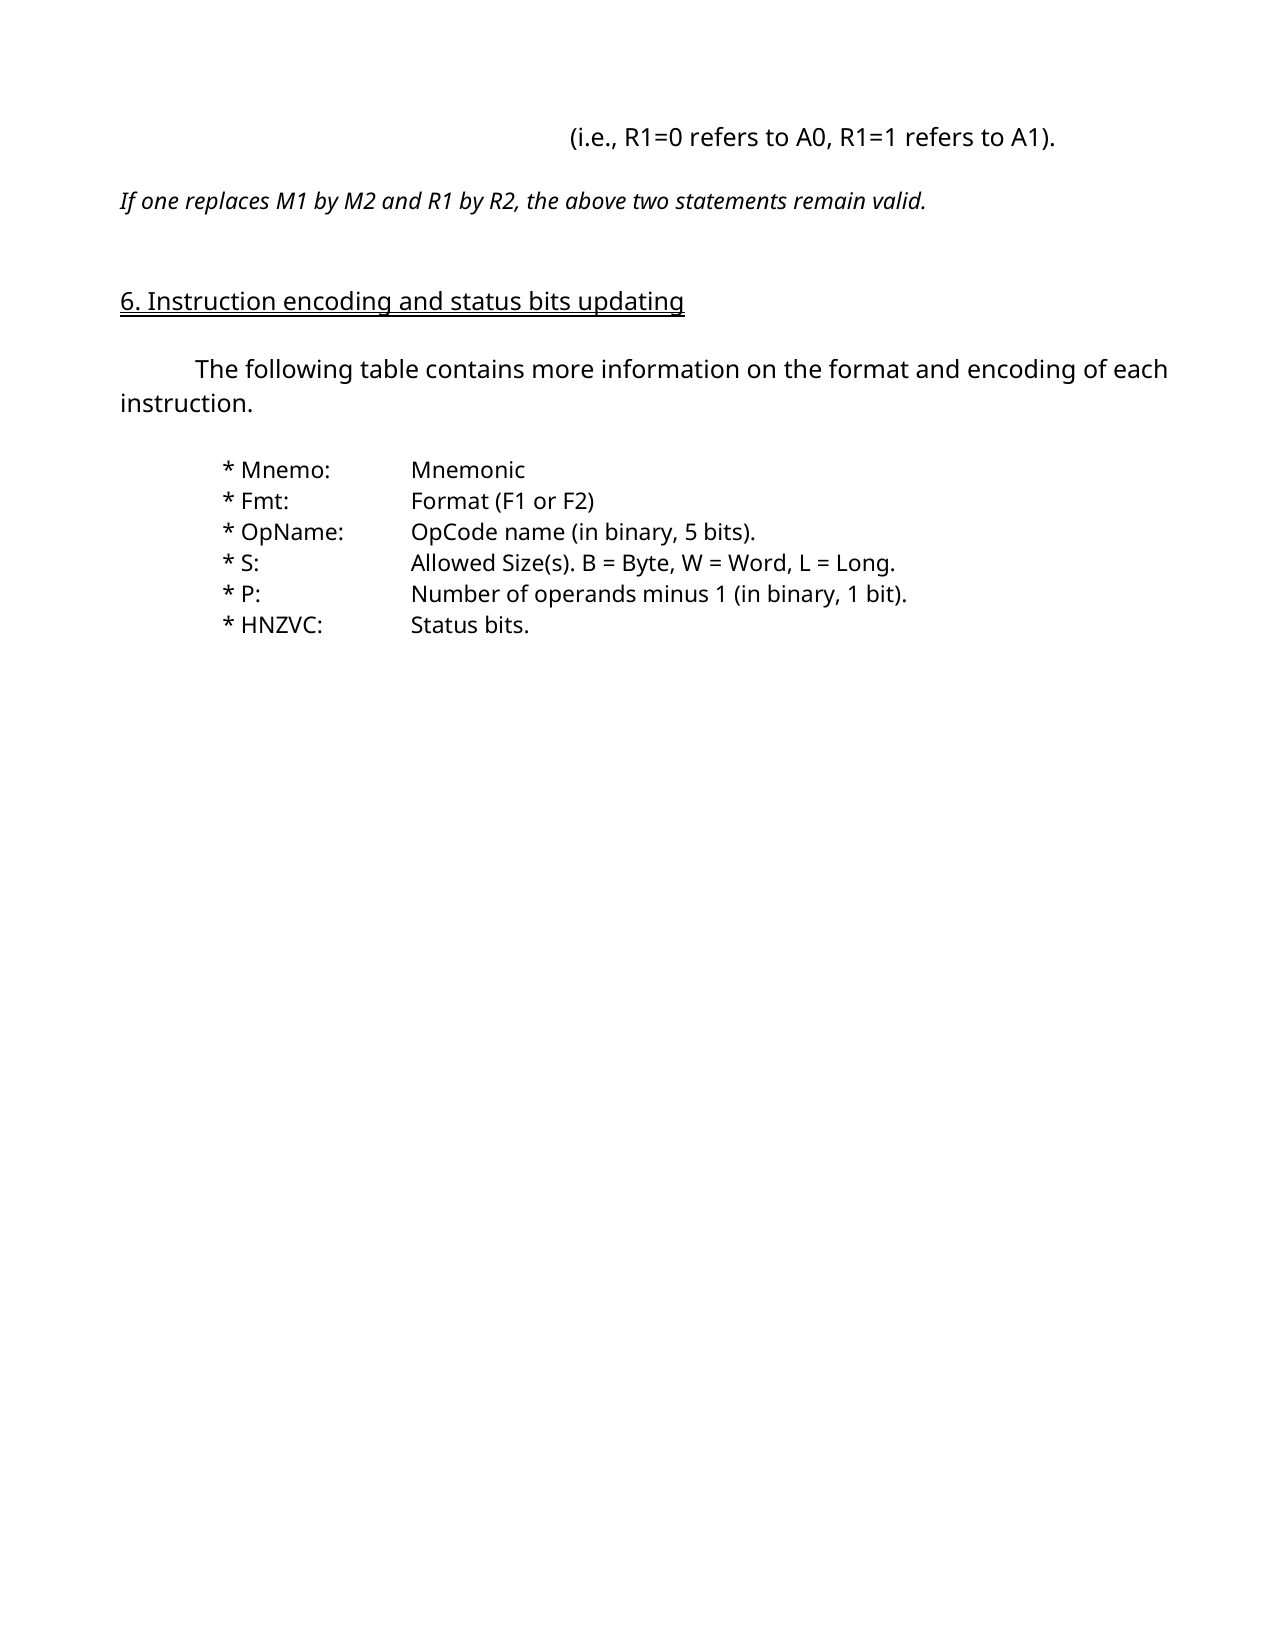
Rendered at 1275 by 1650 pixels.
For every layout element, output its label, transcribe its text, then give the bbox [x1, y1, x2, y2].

text * Mnemo: Mnemonic [204, 454, 1185, 485]
text * P: Number of operands minus 1 (in binary, 1 bit). [204, 578, 1185, 609]
text * OpName: OpCode name (in binary, 5 bits). [204, 516, 1185, 547]
text * S: Allowed Size(s). B = Byte, W = Word, L = Long. [204, 547, 1185, 578]
text (i.e., R1=0 refers to A0, R1=1 refers to A1). [120, 120, 1185, 154]
text 6. Instruction encoding and status bits updating [120, 284, 1185, 318]
text * HNZVC: Status bits. [204, 609, 1185, 640]
text The following table contains more information on the format and encoding of each instruction. [120, 352, 1185, 420]
text * Fmt: Format (F1 or F2) [204, 485, 1185, 516]
text If one replaces M1 by M2 and R1 by R2, the above two statements remain valid. [120, 185, 1185, 216]
